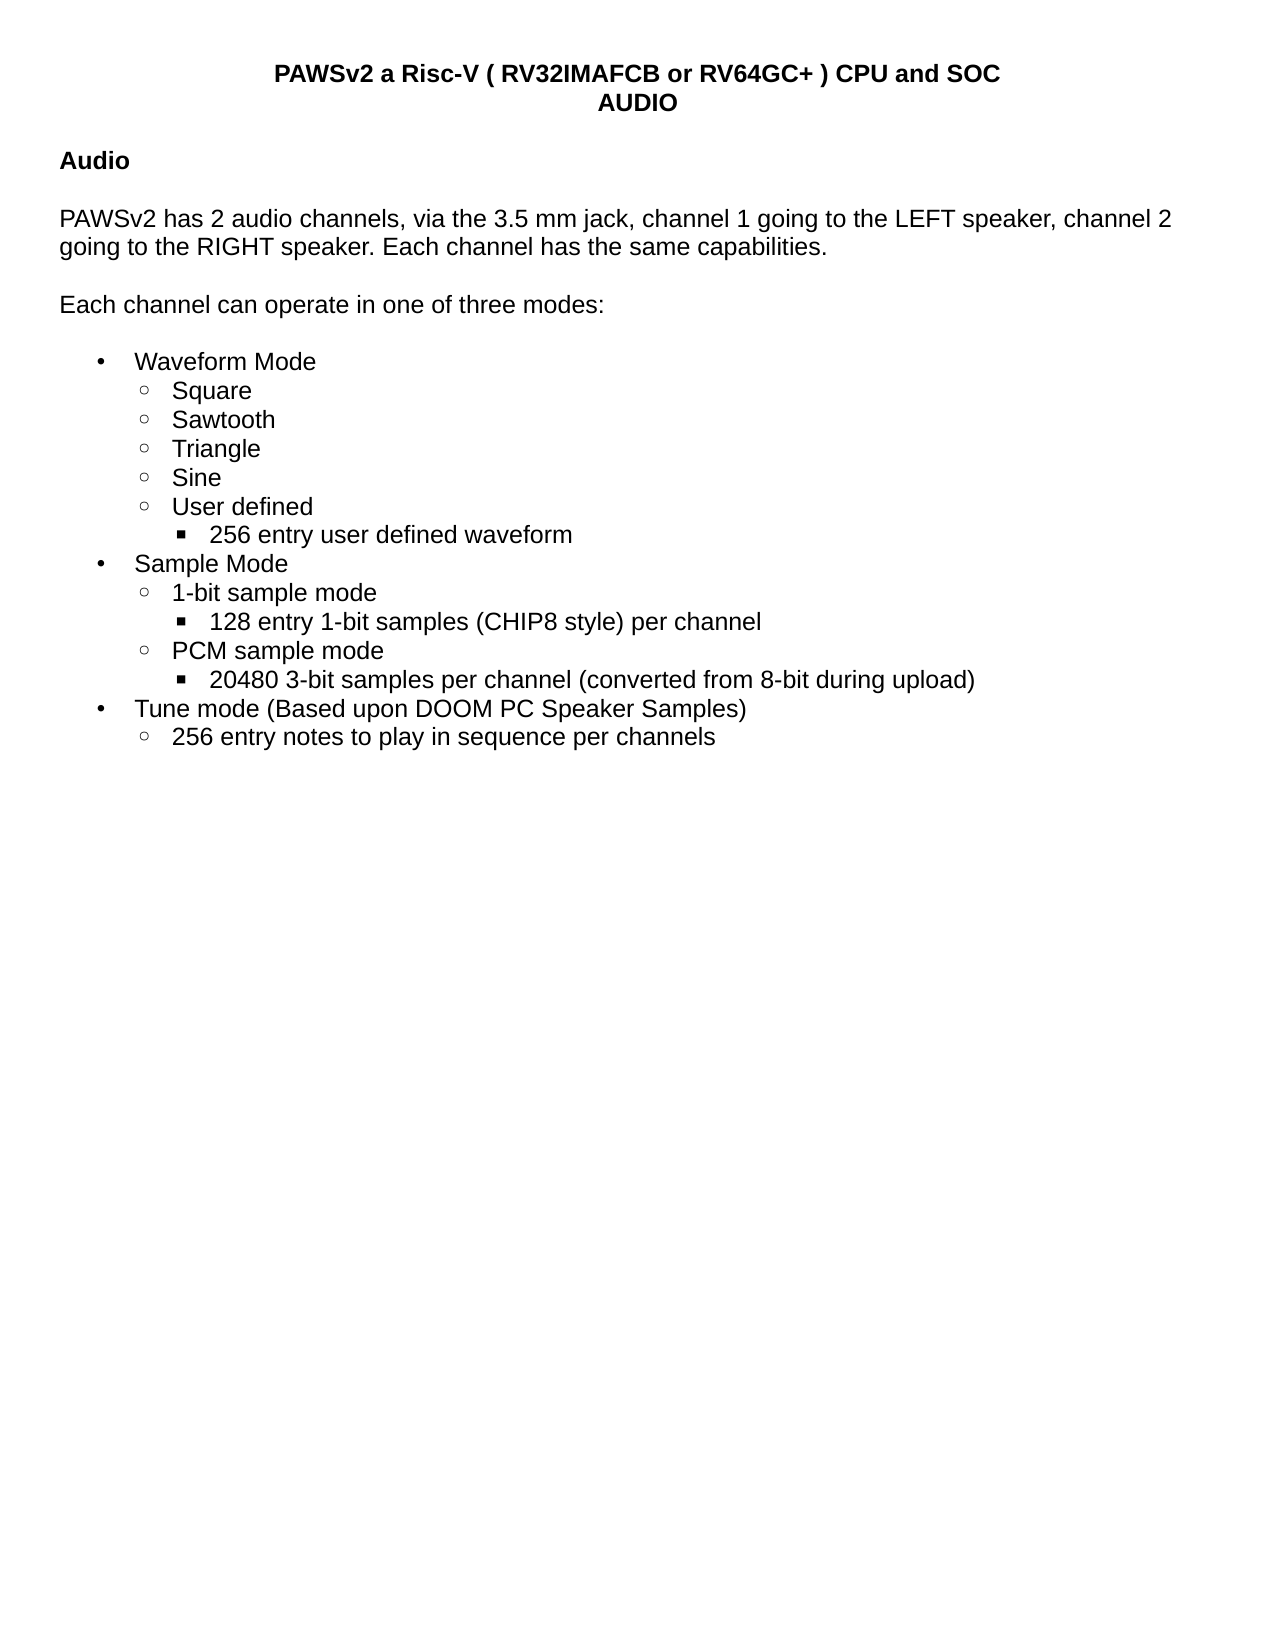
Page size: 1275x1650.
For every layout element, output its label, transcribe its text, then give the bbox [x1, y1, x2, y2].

list PCM sample mode [134, 636, 1216, 665]
list Sine [134, 463, 1216, 492]
text PAWSv2 has 2 audio channels, via the 3.5 mm jack, channel 1 going to the LEFT speaker, channel 2 going to the RIGHT speaker. Each channel has the same capabilities. [59, 203, 1216, 261]
list 128 entry 1-bit samples (CHIP8 style) per channel [172, 607, 1216, 636]
list 20480 3-bit samples per channel (converted from 8-bit during upload) [172, 665, 1216, 693]
list Sawtooth [134, 405, 1216, 434]
list 1-bit sample mode [134, 578, 1216, 607]
list User defined [134, 492, 1216, 520]
list Waveform Mode [97, 347, 1216, 376]
list 256 entry notes to play in sequence per channels [134, 722, 1216, 751]
list Square [134, 376, 1216, 405]
list Sample Mode [97, 549, 1216, 578]
list 256 entry user defined waveform [172, 520, 1216, 549]
list Tune mode (Based upon DOOM PC Speaker Samples) [97, 693, 1216, 722]
list Triangle [134, 434, 1216, 463]
text Each channel can operate in one of three modes: [59, 290, 1216, 318]
text Audio [59, 146, 1216, 175]
